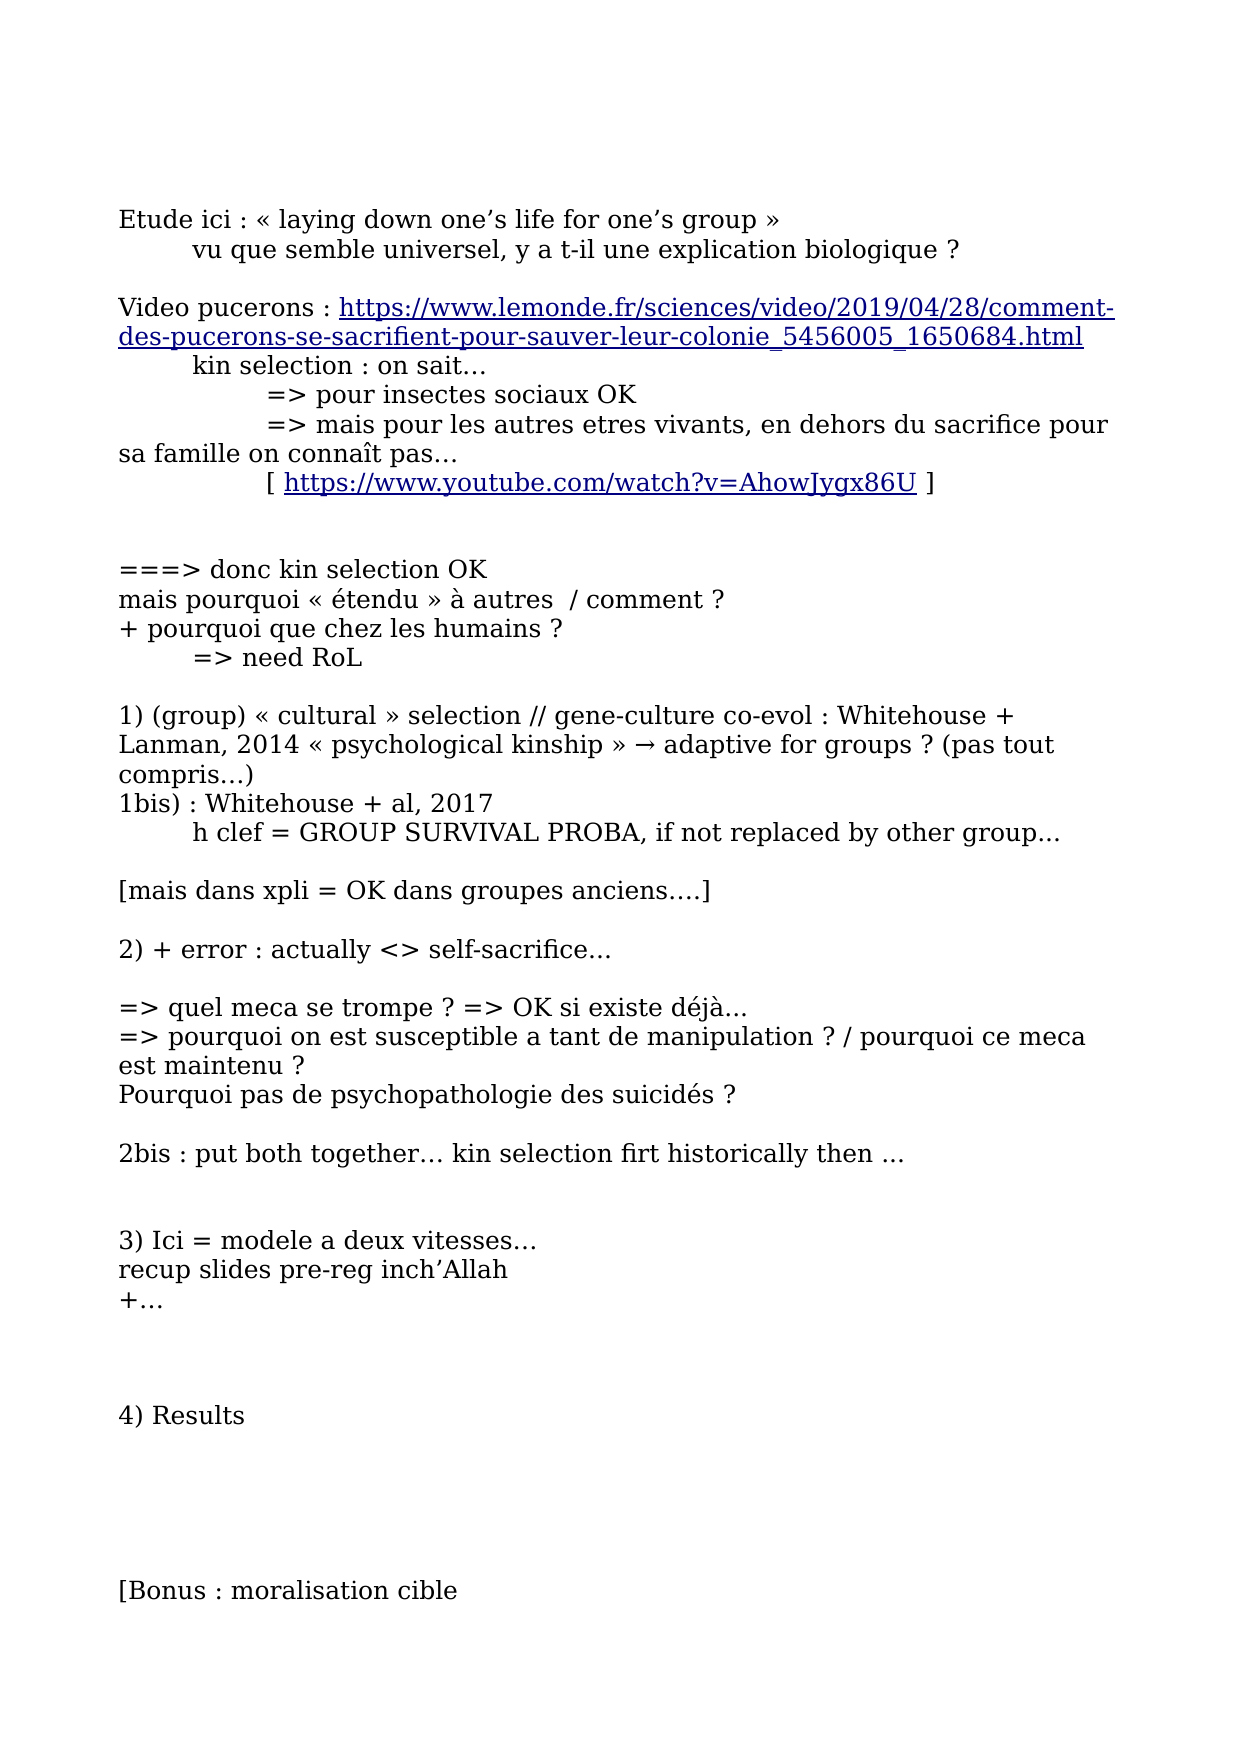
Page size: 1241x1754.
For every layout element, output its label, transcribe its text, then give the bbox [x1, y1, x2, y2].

text ===> donc kin selection OK [118, 556, 1122, 585]
text recup slides pre-reg inch’Allah [118, 1256, 1122, 1285]
text vu que semble universel, y a t-il une explication biologique ? [118, 235, 1122, 264]
text +… [118, 1285, 1122, 1314]
text Etude ici : « laying down one’s life for one’s group » [118, 206, 1122, 235]
text kin selection : on sait… [118, 351, 1122, 381]
text [mais dans xpli = OK dans groupes anciens….] [118, 876, 1122, 906]
text [ https://www.youtube.com/watch?v=AhowJygx86U ] [118, 468, 1122, 497]
text + pourquoi que chez les humains ? [118, 614, 1122, 643]
text => need RoL [118, 643, 1122, 672]
text 3) Ici = modele a deux vitesses… [118, 1226, 1122, 1256]
text Pourquoi pas de psychopathologie des suicidés ? [118, 1081, 1122, 1110]
text => pourquoi on est susceptible a tant de manipulation ? / pourquoi ce meca est maintenu ? [118, 1022, 1122, 1081]
text => pour insectes sociaux OK [118, 381, 1122, 410]
text 4) Results [118, 1401, 1122, 1431]
text [Bonus : moralisation cible [118, 1576, 1122, 1606]
text => mais pour les autres etres vivants, en dehors du sacrifice pour sa famille on connaît pas… [118, 410, 1122, 468]
text 1) (group) « cultural » selection // gene-culture co-evol : Whitehouse + Lanman, 2014 « psychological kinship » → adaptive for groups ? (pas tout compris…) [118, 701, 1122, 789]
text 2) + error : actually <> self-sacrifice... [118, 935, 1122, 964]
text Video pucerons : https://www.lemonde.fr/sciences/video/2019/04/28/comment-des-pucerons-se-sacrifient-pour-sauver-leur-colonie_5456005_1650684.html [118, 293, 1122, 351]
text mais pourquoi « étendu » à autres / comment ? [118, 585, 1122, 614]
text => quel meca se trompe ? => OK si existe déjà... [118, 993, 1122, 1022]
text h clef = GROUP SURVIVAL PROBA, if not replaced by other group... [118, 818, 1122, 847]
text 2bis : put both together… kin selection firt historically then ... [118, 1139, 1122, 1168]
text 1bis) : Whitehouse + al, 2017 [118, 789, 1122, 818]
